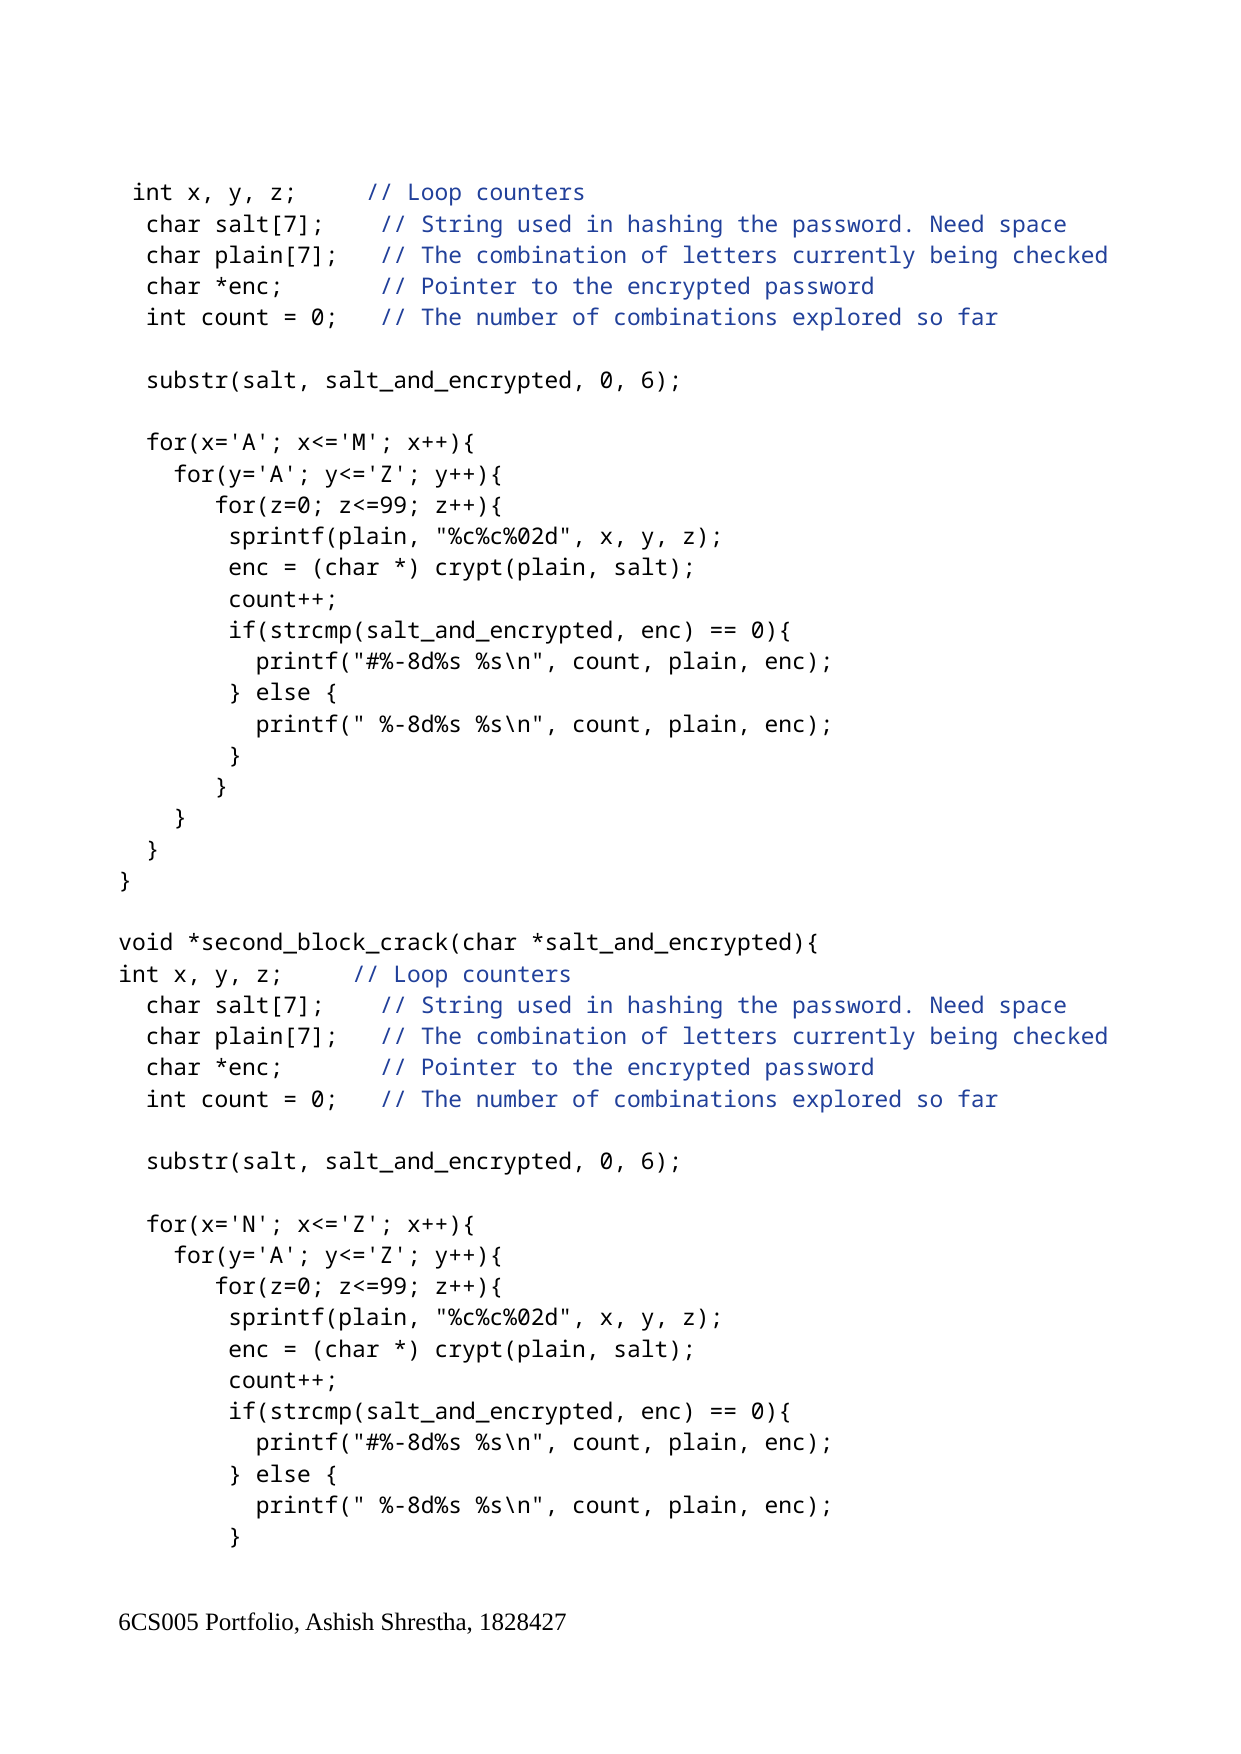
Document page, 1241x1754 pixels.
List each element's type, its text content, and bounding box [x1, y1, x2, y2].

text char *enc; // Pointer to the encrypted password [118, 270, 1122, 301]
text char salt[7]; // String used in hashing the password. Need space [118, 208, 1122, 239]
text int count = 0; // The number of combinations explored so far [118, 301, 1122, 333]
text } [118, 739, 1122, 770]
text } [118, 833, 1122, 864]
text } [118, 1520, 1122, 1551]
text substr(salt, salt_and_encrypted, 0, 6); [118, 1145, 1122, 1176]
text sprintf(plain, "%c%c%02d", x, y, z); [118, 520, 1122, 551]
text count++; [118, 1364, 1122, 1395]
text printf("#%-8d%s %s\n", count, plain, enc); [118, 645, 1122, 676]
text } else { [118, 676, 1122, 708]
text int x, y, z; // Loop counters [118, 176, 1122, 208]
text int count = 0; // The number of combinations explored so far [118, 1083, 1122, 1114]
text for(z=0; z<=99; z++){ [118, 1270, 1122, 1301]
text } [118, 801, 1122, 833]
text } [118, 864, 1122, 895]
text } [118, 770, 1122, 801]
text for(x='A'; x<='M'; x++){ [118, 426, 1122, 458]
text count++; [118, 583, 1122, 614]
text sprintf(plain, "%c%c%02d", x, y, z); [118, 1301, 1122, 1333]
text printf(" %-8d%s %s\n", count, plain, enc); [118, 708, 1122, 739]
text if(strcmp(salt_and_encrypted, enc) == 0){ [118, 614, 1122, 645]
text if(strcmp(salt_and_encrypted, enc) == 0){ [118, 1395, 1122, 1426]
text char plain[7]; // The combination of letters currently being checked [118, 239, 1122, 270]
text printf("#%-8d%s %s\n", count, plain, enc); [118, 1426, 1122, 1458]
text void *second_block_crack(char *salt_and_encrypted){ [118, 926, 1122, 958]
text char plain[7]; // The combination of letters currently being checked [118, 1020, 1122, 1051]
text for(z=0; z<=99; z++){ [118, 489, 1122, 520]
text substr(salt, salt_and_encrypted, 0, 6); [118, 364, 1122, 395]
text printf(" %-8d%s %s\n", count, plain, enc); [118, 1489, 1122, 1520]
text for(x='N'; x<='Z'; x++){ [118, 1208, 1122, 1239]
text int x, y, z; // Loop counters [118, 958, 1122, 989]
text for(y='A'; y<='Z'; y++){ [118, 1239, 1122, 1270]
text } else { [118, 1458, 1122, 1489]
text for(y='A'; y<='Z'; y++){ [118, 458, 1122, 489]
text enc = (char *) crypt(plain, salt); [118, 1333, 1122, 1364]
text enc = (char *) crypt(plain, salt); [118, 551, 1122, 583]
text char salt[7]; // String used in hashing the password. Need space [118, 989, 1122, 1020]
text char *enc; // Pointer to the encrypted password [118, 1051, 1122, 1083]
